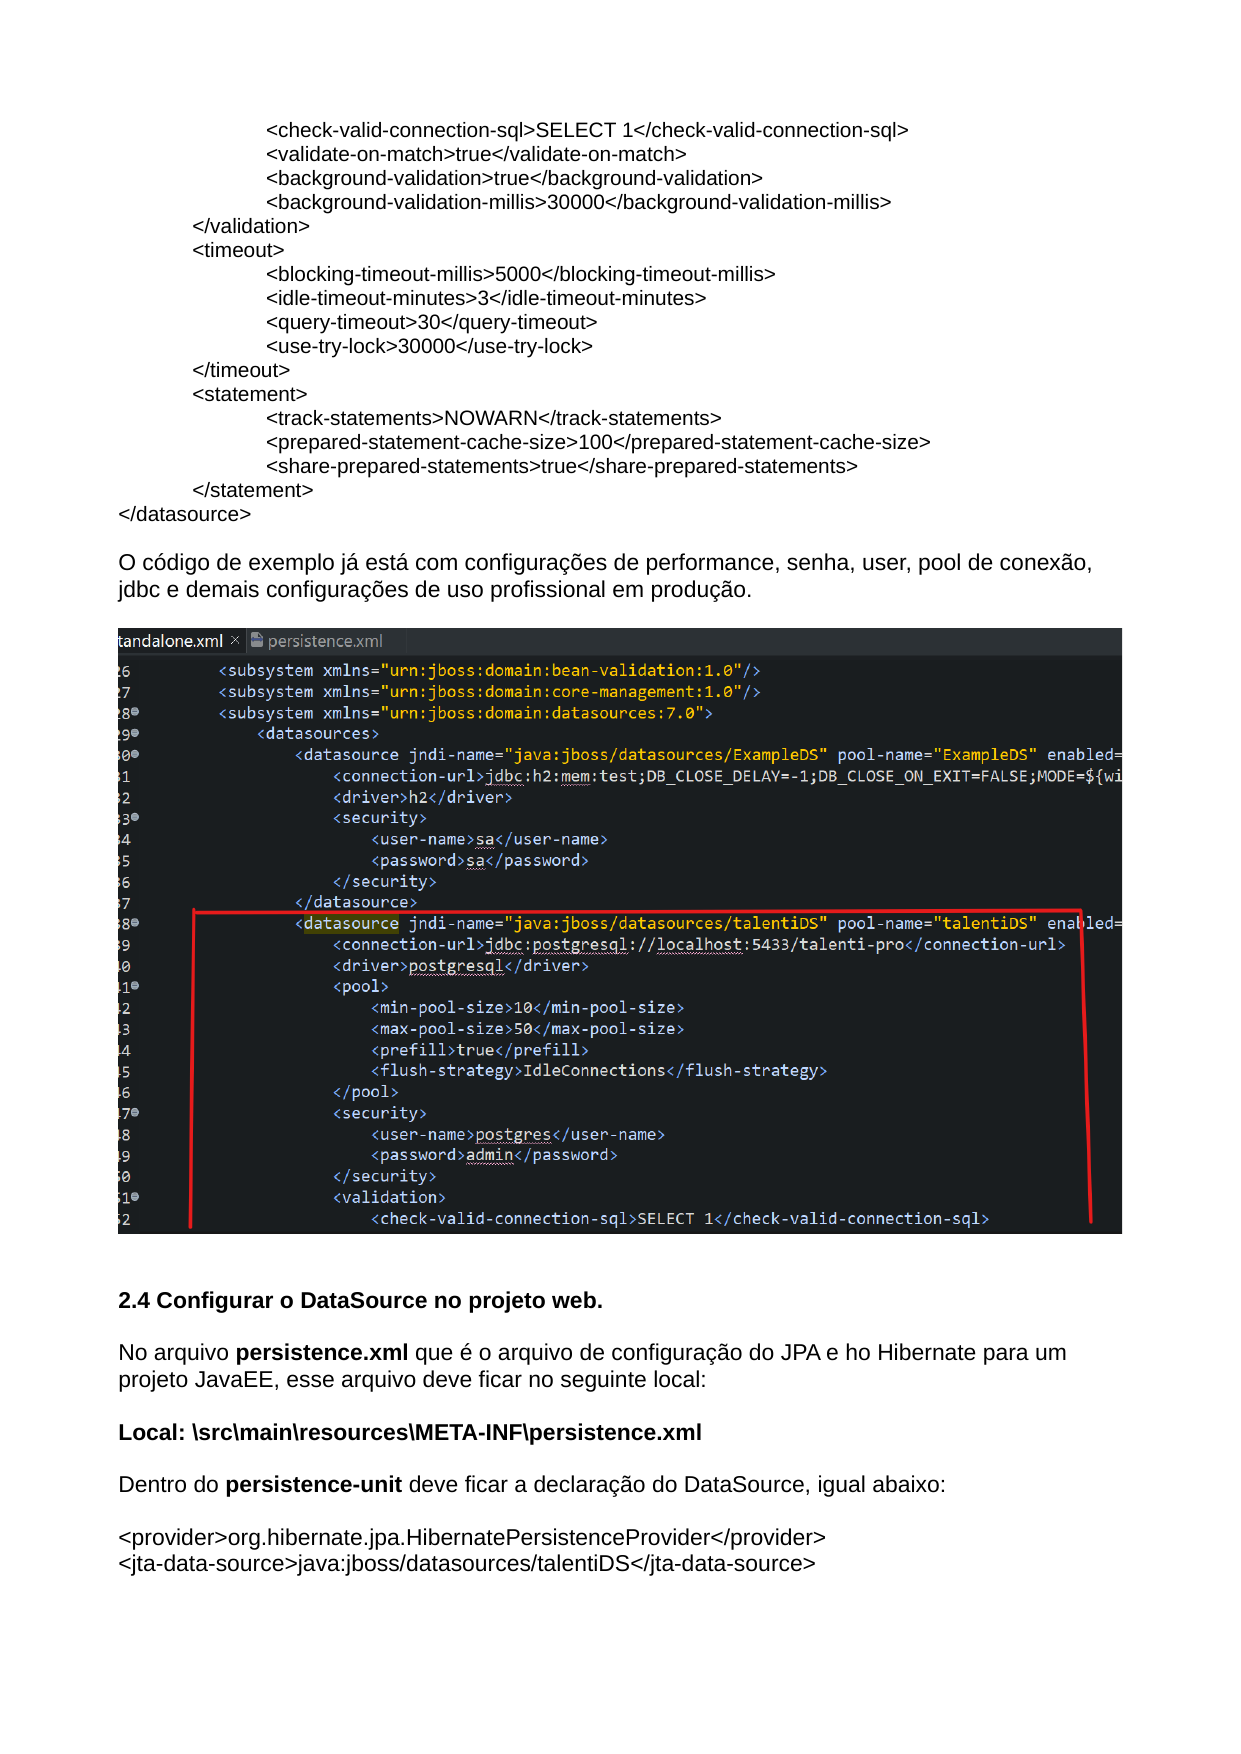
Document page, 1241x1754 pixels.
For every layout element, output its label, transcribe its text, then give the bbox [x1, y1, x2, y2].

text Dentro do persistence-unit deve ficar a declaração do DataSource, igual abaixo: [118, 1471, 1122, 1497]
text <jta-data-source>java:jboss/datasources/talentiDS</jta-data-source> [118, 1550, 1122, 1577]
text O código de exemplo já está com configurações de performance, senha, user, pool de conexão, jdbc e demais configurações de uso profissional em produção. [118, 549, 1122, 602]
text <provider>org.hibernate.jpa.HibernatePersistenceProvider</provider> [118, 1524, 1122, 1550]
picture [118, 628, 1123, 1234]
text <check-valid-connection-sql>SELECT 1</check-valid-connection-sql> <validate-on-match>true</validate-on-match> <background-validation>true</background-validation> <background-validation-millis>30000</background-validation-millis> </validation> <timeout> <blocking-timeout-millis>5000</blocking-timeout-millis> <idle-timeout-minutes>3</idle-timeout-minutes> <query-timeout>30</query-timeout> <use-try-lock>30000</use-try-lock> </timeout> <statement> <track-statements>NOWARN</track-statements> <prepared-statement-cache-size>100</prepared-statement-cache-size> <share-prepared-statements>true</share-prepared-statements> </statement> </datasource> [118, 118, 1122, 525]
text 2.4 Configurar o DataSource no projeto web. [118, 1287, 1122, 1313]
text No arquivo persistence.xml que é o arquivo de configuração do JPA e ho Hibernate para um projeto JavaEE, esse arquivo deve ficar no seguinte local: [118, 1339, 1122, 1392]
text Local: \src\main\resources\META-INF\persistence.xml [118, 1418, 1122, 1445]
